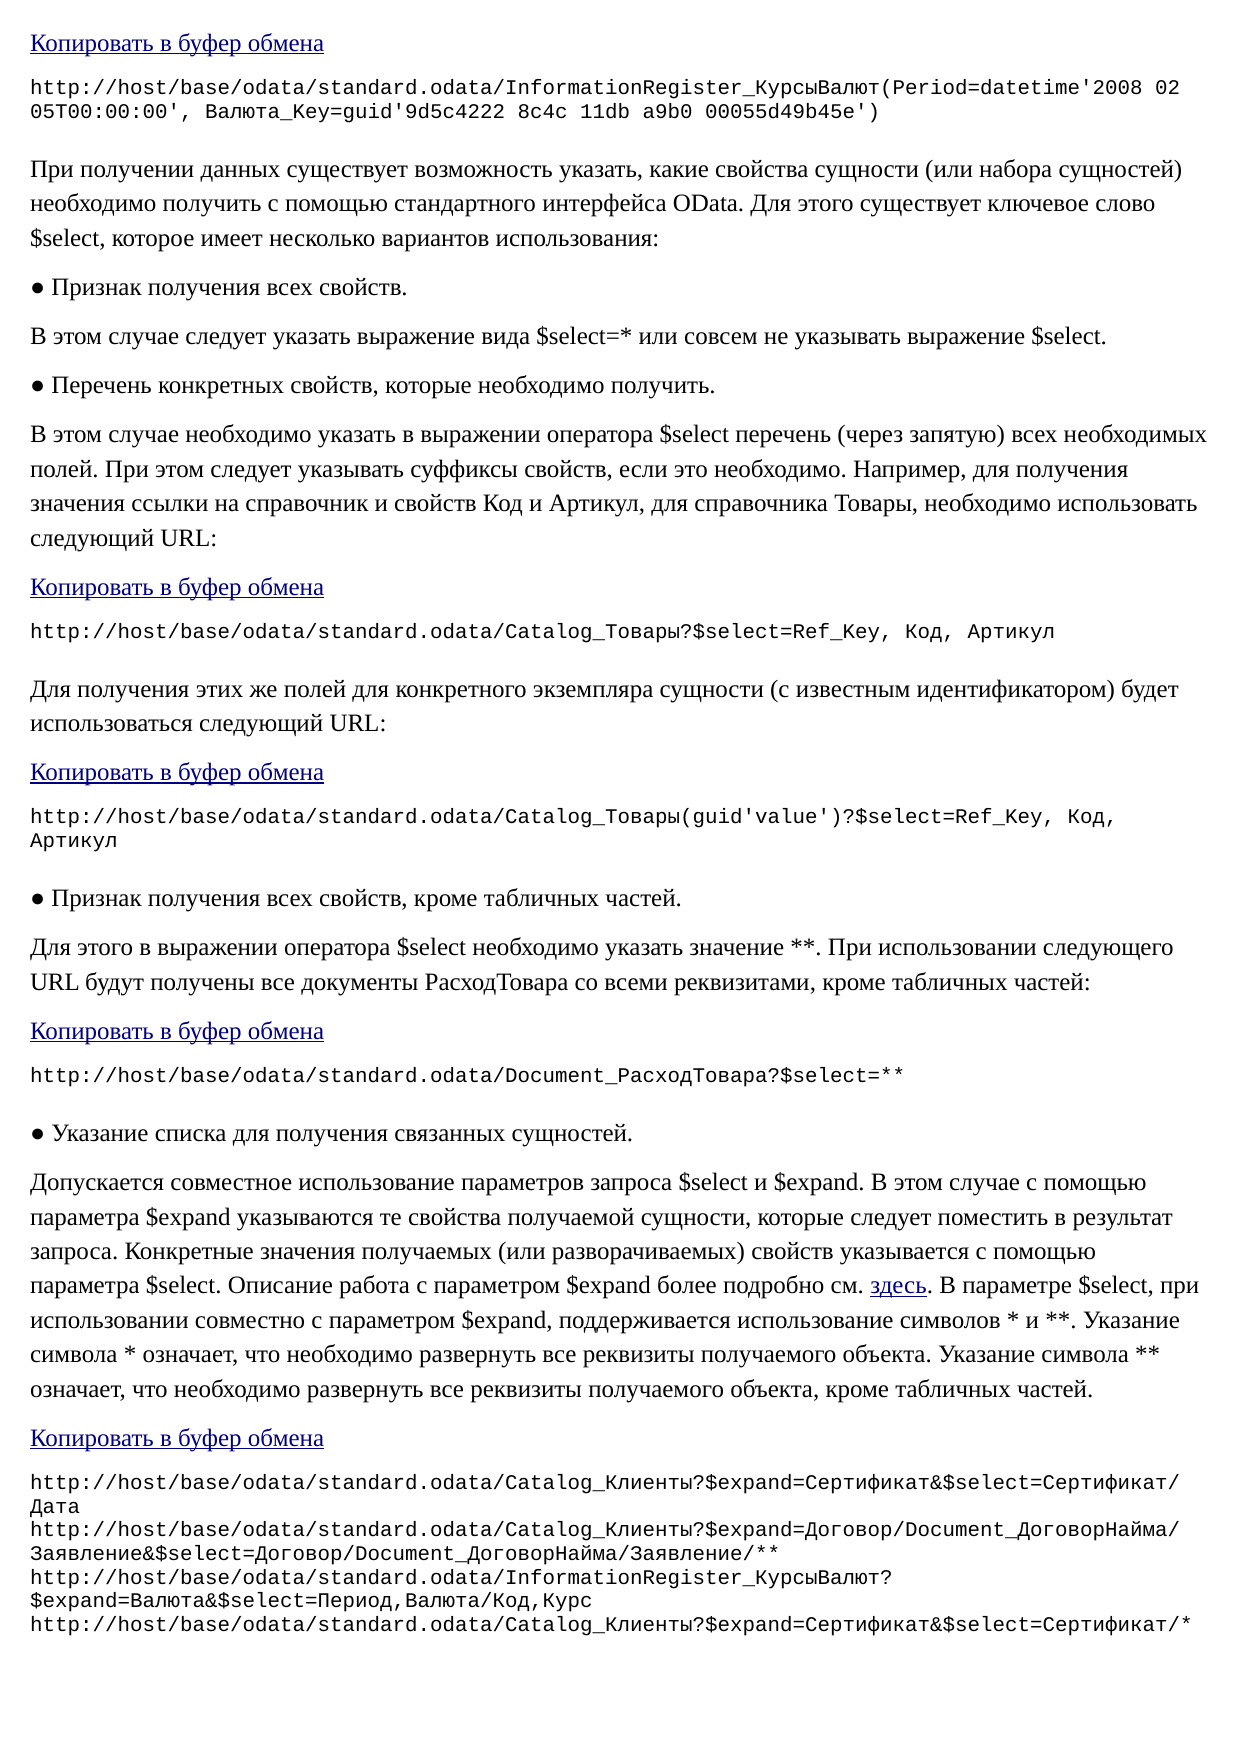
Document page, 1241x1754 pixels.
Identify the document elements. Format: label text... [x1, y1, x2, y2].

text Копировать в буфер обмена [30, 1423, 1211, 1452]
text При получении данных существует возможность указать, какие свойства сущности (или набора сущностей) необходимо получить с помощью стандартного интерфейса OData. Для этого существует ключевое слово $select, которое имеет несколько вариантов использования: [30, 154, 1211, 252]
text В этом случае следует указать выражение вида $select=* или совсем не указывать выражение $select. [30, 321, 1211, 350]
text Для получения этих же полей для конкретного экземпляра сущности (с известным идентификатором) будет использоваться следующий URL: [30, 674, 1211, 737]
text http://host/base/odata/standard.odata/InformationRegister_КурсыВалют(Period=datetime'2008 02 05T00:00:00', Валюта_Key=guid'9d5c4222 8c4c 11db a9b0 00055d49b45e') [30, 77, 1211, 124]
text http://host/base/odata/standard.odata/InformationRegister_КурсыВалют?$expand=Валюта&$select=Период,Валюта/Код,Курс [30, 1567, 1211, 1614]
text В этом случае необходимо указать в выражении оператора $select перечень (через запятую) всех необходимых полей. При этом следует указывать суффиксы свойств, если это необходимо. Например, для получения значения ссылки на справочник и свойств Код и Артикул, для справочника Товары, необходимо использовать следующий URL: [30, 419, 1211, 551]
text Допускается совместное использование параметров запроса $select и $expand. В этом случае с помощью параметра $expand указываются те свойства получаемой сущности, которые следует поместить в результат запроса. Конкретные значения получаемых (или разворачиваемых) свойств указывается с помощью параметра $select. Описание работа с параметром $expand более подробно см. здесь. В параметре $select, при использовании совместно с параметром $expand, поддерживается использование символов * и **. Указание символа * означает, что необходимо развернуть все реквизиты получаемого объекта. Указание символа ** означает, что необходимо развернуть все реквизиты получаемого объекта, кроме табличных частей. [30, 1167, 1211, 1403]
text http://host/base/odata/standard.odata/Catalog_Клиенты?$expand=Сертификат&$select=Сертификат/Дата [30, 1472, 1211, 1519]
text Для этого в выражении оператора $select необходимо указать значение **. При использовании следующего URL будут получены все документы РасходТовара со всеми реквизитами, кроме табличных частей: [30, 932, 1211, 996]
text http://host/base/odata/standard.odata/Catalog_Клиенты?$expand=Сертификат&$select=Сертификат/* [30, 1614, 1211, 1638]
text ● Указание списка для получения связанных сущностей. [30, 1118, 1211, 1147]
text Копировать в буфер обмена [30, 1016, 1211, 1044]
text Копировать в буфер обмена [30, 757, 1211, 786]
text ● Перечень конкретных свойств, которые необходимо получить. [30, 370, 1211, 399]
text http://host/base/odata/standard.odata/Catalog_Клиенты?$expand=Договор/Document_ДоговорНайма/Заявление&$select=Договор/Document_ДоговорНайма/Заявление/** [30, 1519, 1211, 1567]
text ● Признак получения всех свойств, кроме табличных частей. [30, 883, 1211, 912]
text http://host/base/odata/standard.odata/Document_РасходТовара?$select=** [30, 1065, 1211, 1088]
text Копировать в буфер обмена [30, 572, 1211, 600]
text http://host/base/odata/standard.odata/Catalog_Товары?$select=Ref_Key, Код, Артикул [30, 621, 1211, 644]
text ● Признак получения всех свойств. [30, 272, 1211, 301]
text http://host/base/odata/standard.odata/Catalog_Товары(guid'value')?$select=Ref_Key, Код, Артикул [30, 806, 1211, 854]
text Копировать в буфер обмена [30, 28, 1211, 57]
